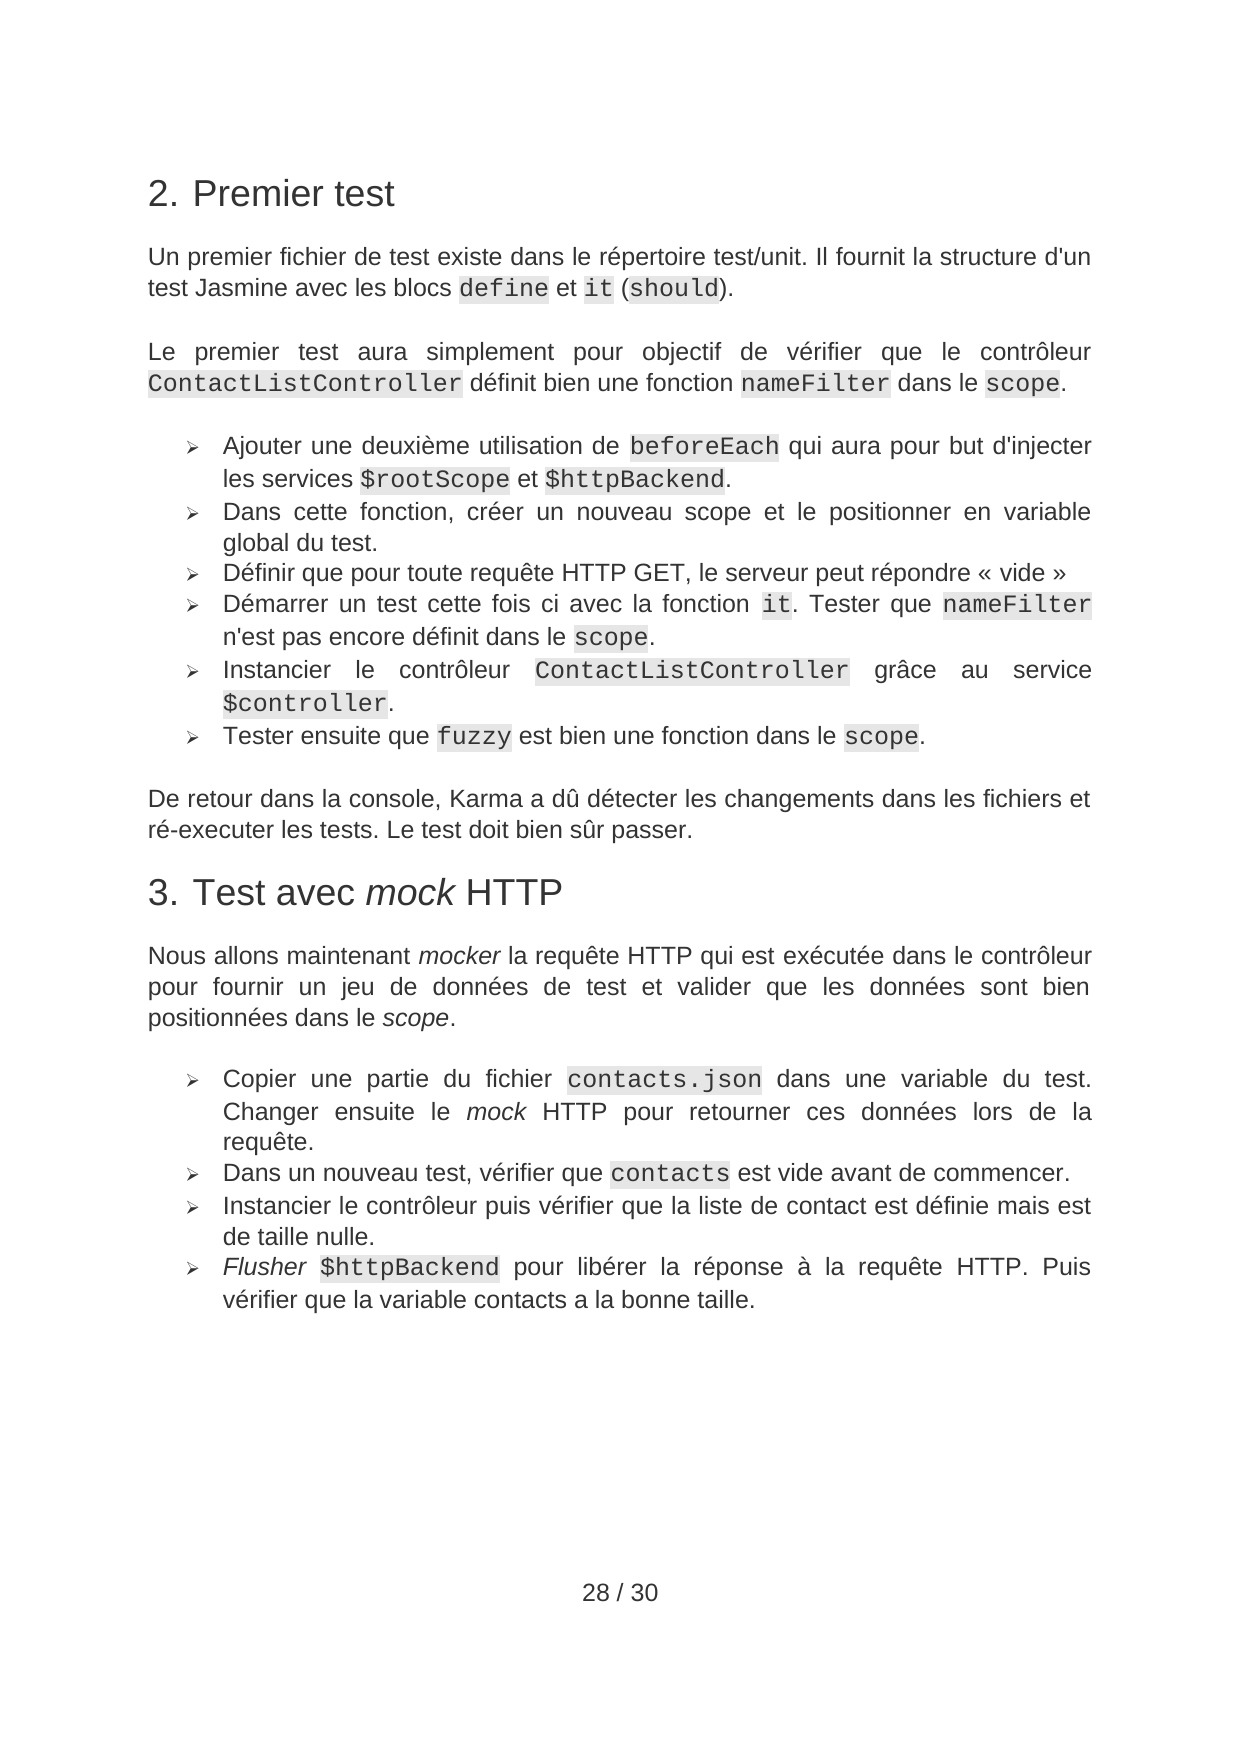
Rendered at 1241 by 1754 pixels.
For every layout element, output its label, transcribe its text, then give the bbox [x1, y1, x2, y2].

list Dans cette fonction, créer un nouveau scope et le positionner en variable global du test. [185, 498, 1092, 556]
list Copier une partie du fichier contacts.json dans une variable du test. Changer ensuite le mock HTTP pour retourner ces données lors de la requête. [185, 1065, 1092, 1156]
text Un premier fichier de test existe dans le répertoire test/unit. Il fournit la structure d'un test Jasmine avec les blocs define et it (should). [148, 243, 1092, 304]
subtitle Test avec mock HTTP [148, 871, 1092, 913]
list Instancier le contrôleur ContactListController grâce au service $controller. [185, 656, 1092, 719]
text De retour dans la console, Karma a dû détecter les changements dans les fichiers et ré-executer les tests. Le test doit bien sûr passer. [148, 785, 1092, 844]
subtitle Premier test [148, 172, 1092, 214]
list Définir que pour toute requête HTTP GET, le serveur peut répondre « vide » [185, 559, 1092, 587]
list Démarrer un test cette fois ci avec la fonction it. Tester que nameFilter n'est pas encore définit dans le scope. [185, 590, 1092, 653]
list Flusher $httpBackend pour libérer la réponse à la requête HTTP. Puis vérifier que la variable contacts a la bonne taille. [185, 1253, 1092, 1314]
list Dans un nouveau test, vérifier que contacts est vide avant de commencer. [185, 1159, 1092, 1189]
text Le premier test aura simplement pour objectif de vérifier que le contrôleur ContactListController définit bien une fonction nameFilter dans le scope. [148, 338, 1092, 398]
list Instancier le contrôleur puis vérifier que la liste de contact est définie mais est de taille nulle. [185, 1192, 1092, 1250]
list Tester ensuite que fuzzy est bien une fonction dans le scope. [185, 722, 1092, 752]
list Ajouter une deuxième utilisation de beforeEach qui aura pour but d'injecter les services $rootScope et $httpBackend. [185, 432, 1092, 495]
text Nous allons maintenant mocker la requête HTTP qui est exécutée dans le contrôleur pour fournir un jeu de données de test et valider que les données sont bien positionnées dans le scope. [148, 942, 1092, 1031]
